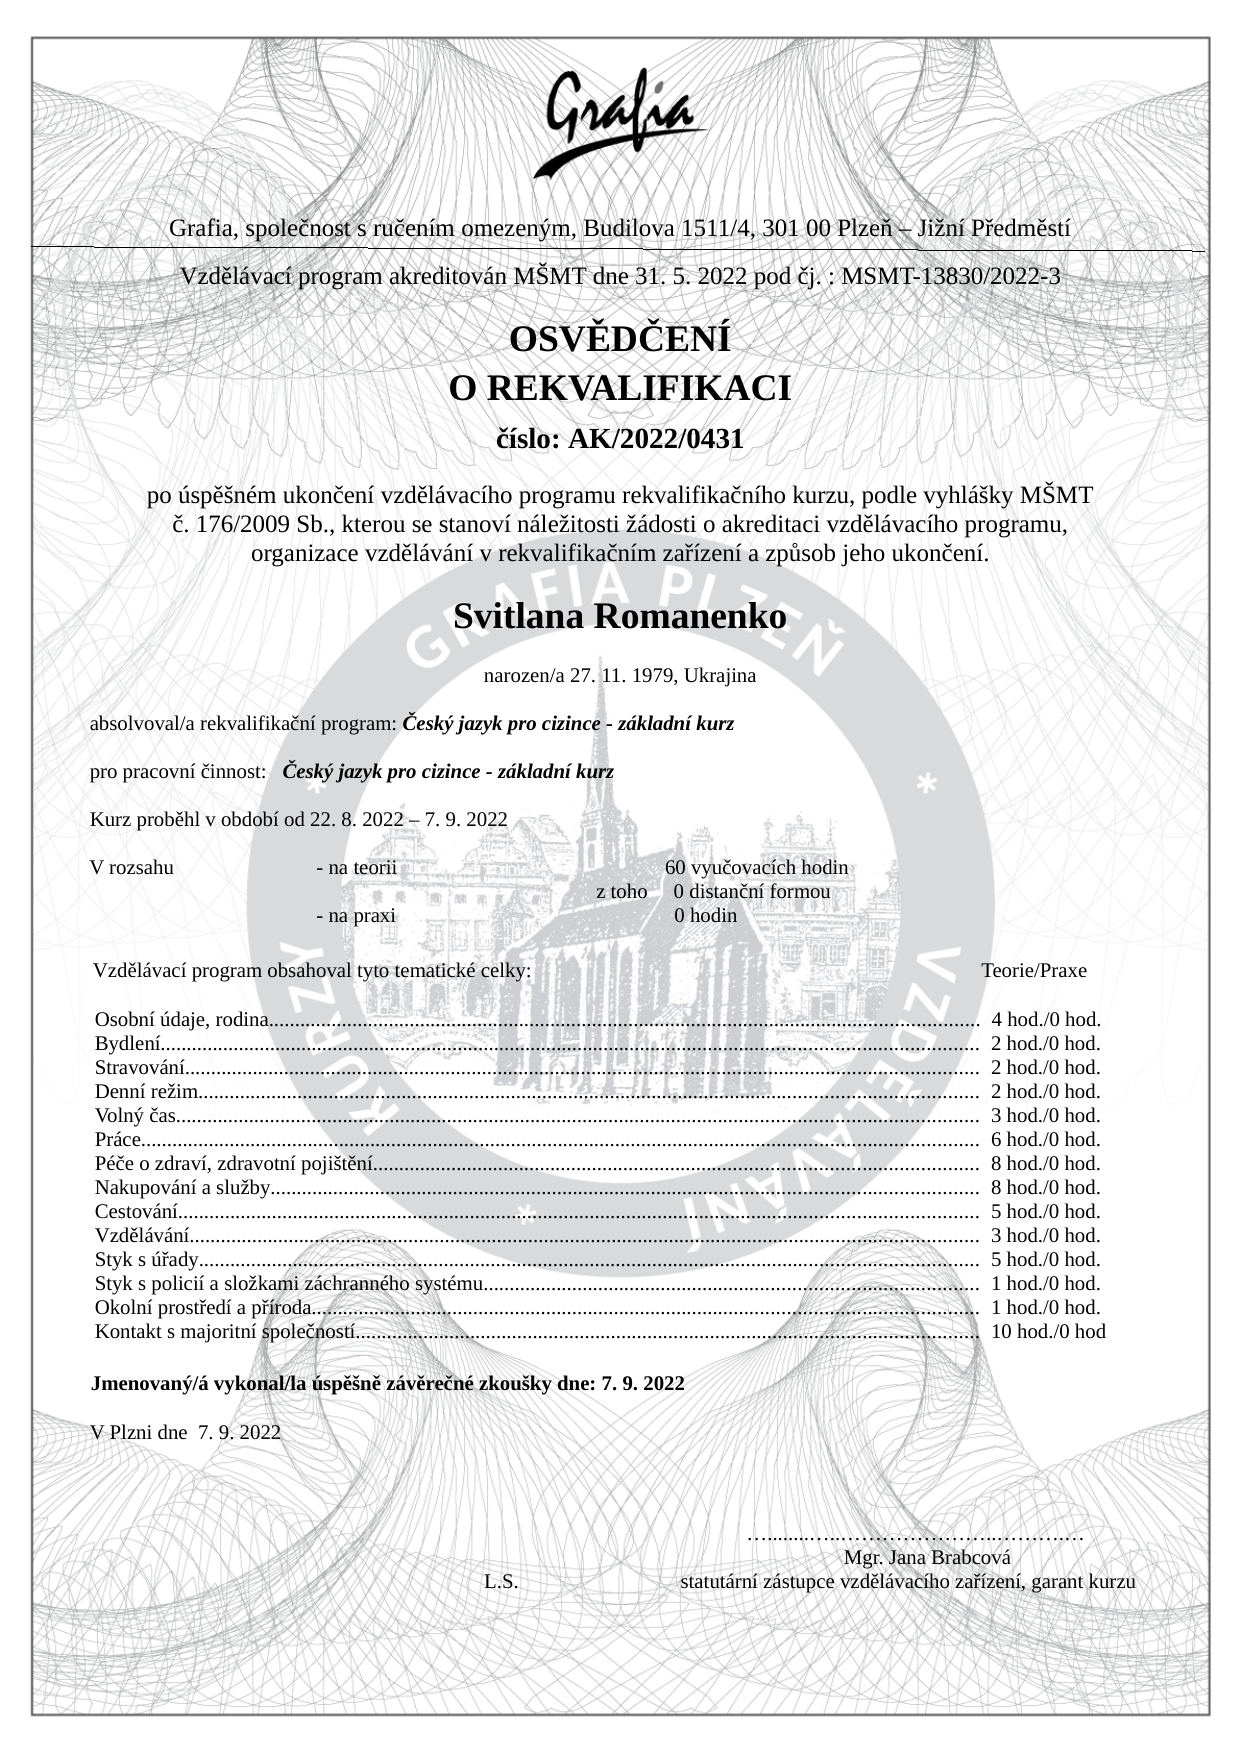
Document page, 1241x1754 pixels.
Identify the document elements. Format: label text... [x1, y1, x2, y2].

text narozen/a 27. 11. 1979, Ukrajina [0, 663, 1240, 687]
text Osobní údaje, rodina 4 hod./0 hod. [94, 1007, 1240, 1031]
text Vzdělávání 3 hod./0 hod. [94, 1223, 1240, 1247]
text L.S. statutární zástupce vzdělávacího zařízení, garant kurzu [0, 1569, 1240, 1593]
text Okolní prostředí a příroda 1 hod./0 hod. [94, 1295, 1240, 1319]
text z toho 0 distanční formou [0, 879, 1240, 903]
text pro pracovní činnost: Český jazyk pro cizince - základní kurz [0, 759, 1240, 783]
text Jmenovaný/á vykonal/la úspěšně závěrečné zkoušky dne: 7. 9. 2022 [0, 1367, 1240, 1396]
text Stravování 2 hod./0 hod. [94, 1055, 1240, 1079]
text Vzdělávací program akreditován MŠMT dne 31. 5. 2022 pod čj. : MSMT-13830/2022-3 [0, 261, 1240, 290]
text Denní režim 2 hod./0 hod. [94, 1079, 1240, 1103]
text Kurz proběhl v období od 22. 8. 2022 – 7. 9. 2022 [0, 807, 1240, 831]
text absolvoval/a rekvalifikační program: Český jazyk pro cizince - základní kurz [0, 711, 1240, 735]
text organizace vzdělávání v rekvalifikačním zařízení a způsob jeho ukončení. [0, 538, 1240, 567]
text …........…..…………………..……….… [0, 1521, 1240, 1545]
text Nakupování a služby 8 hod./0 hod. [94, 1175, 1240, 1199]
text Styk s úřady 5 hod./0 hod. [94, 1247, 1240, 1271]
text Bydlení 2 hod./0 hod. [94, 1031, 1240, 1055]
text Vzdělávací program obsahoval tyto tematické celky: Teorie/Praxe [0, 954, 1240, 982]
text Svitlana Romanenko [0, 593, 1240, 636]
text Grafia, společnost s ručením omezeným, Budilova 1511/4, 301 00 Plzeň – Jižní Předměstí [0, 213, 1240, 242]
text V Plzni dne 7. 9. 2022 [0, 1420, 1240, 1444]
text Volný čas 3 hod./0 hod. [94, 1103, 1240, 1127]
picture [0, 0, 1241, 1754]
text - na praxi 0 hodin [0, 903, 1240, 927]
text V rozsahu - na teorii 60 vyučovacích hodin [0, 855, 1240, 879]
text Styk s policií a složkami záchranného systému 1 hod./0 hod. [94, 1271, 1240, 1295]
text Cestování 5 hod./0 hod. [94, 1199, 1240, 1223]
text Kontakt s majoritní společností 10 hod./0 hod [94, 1319, 1240, 1343]
text Práce 6 hod./0 hod. [94, 1127, 1240, 1151]
text č. 176/2009 Sb., kterou se stanoví náležitosti žádosti o akreditaci vzdělávacího programu, [0, 509, 1240, 538]
text O REKVALIFIKACI [0, 365, 1240, 408]
text číslo: AK/2022/0431 [0, 421, 1240, 454]
text po úspěšném ukončení vzdělávacího programu rekvalifikačního kurzu, podle vyhlášky MŠMT [0, 481, 1240, 509]
text OSVĚDČENÍ [0, 316, 1240, 359]
text Péče o zdraví, zdravotní pojištění 8 hod./0 hod. [94, 1151, 1240, 1175]
text Mgr. Jana Brabcová [0, 1545, 1240, 1569]
